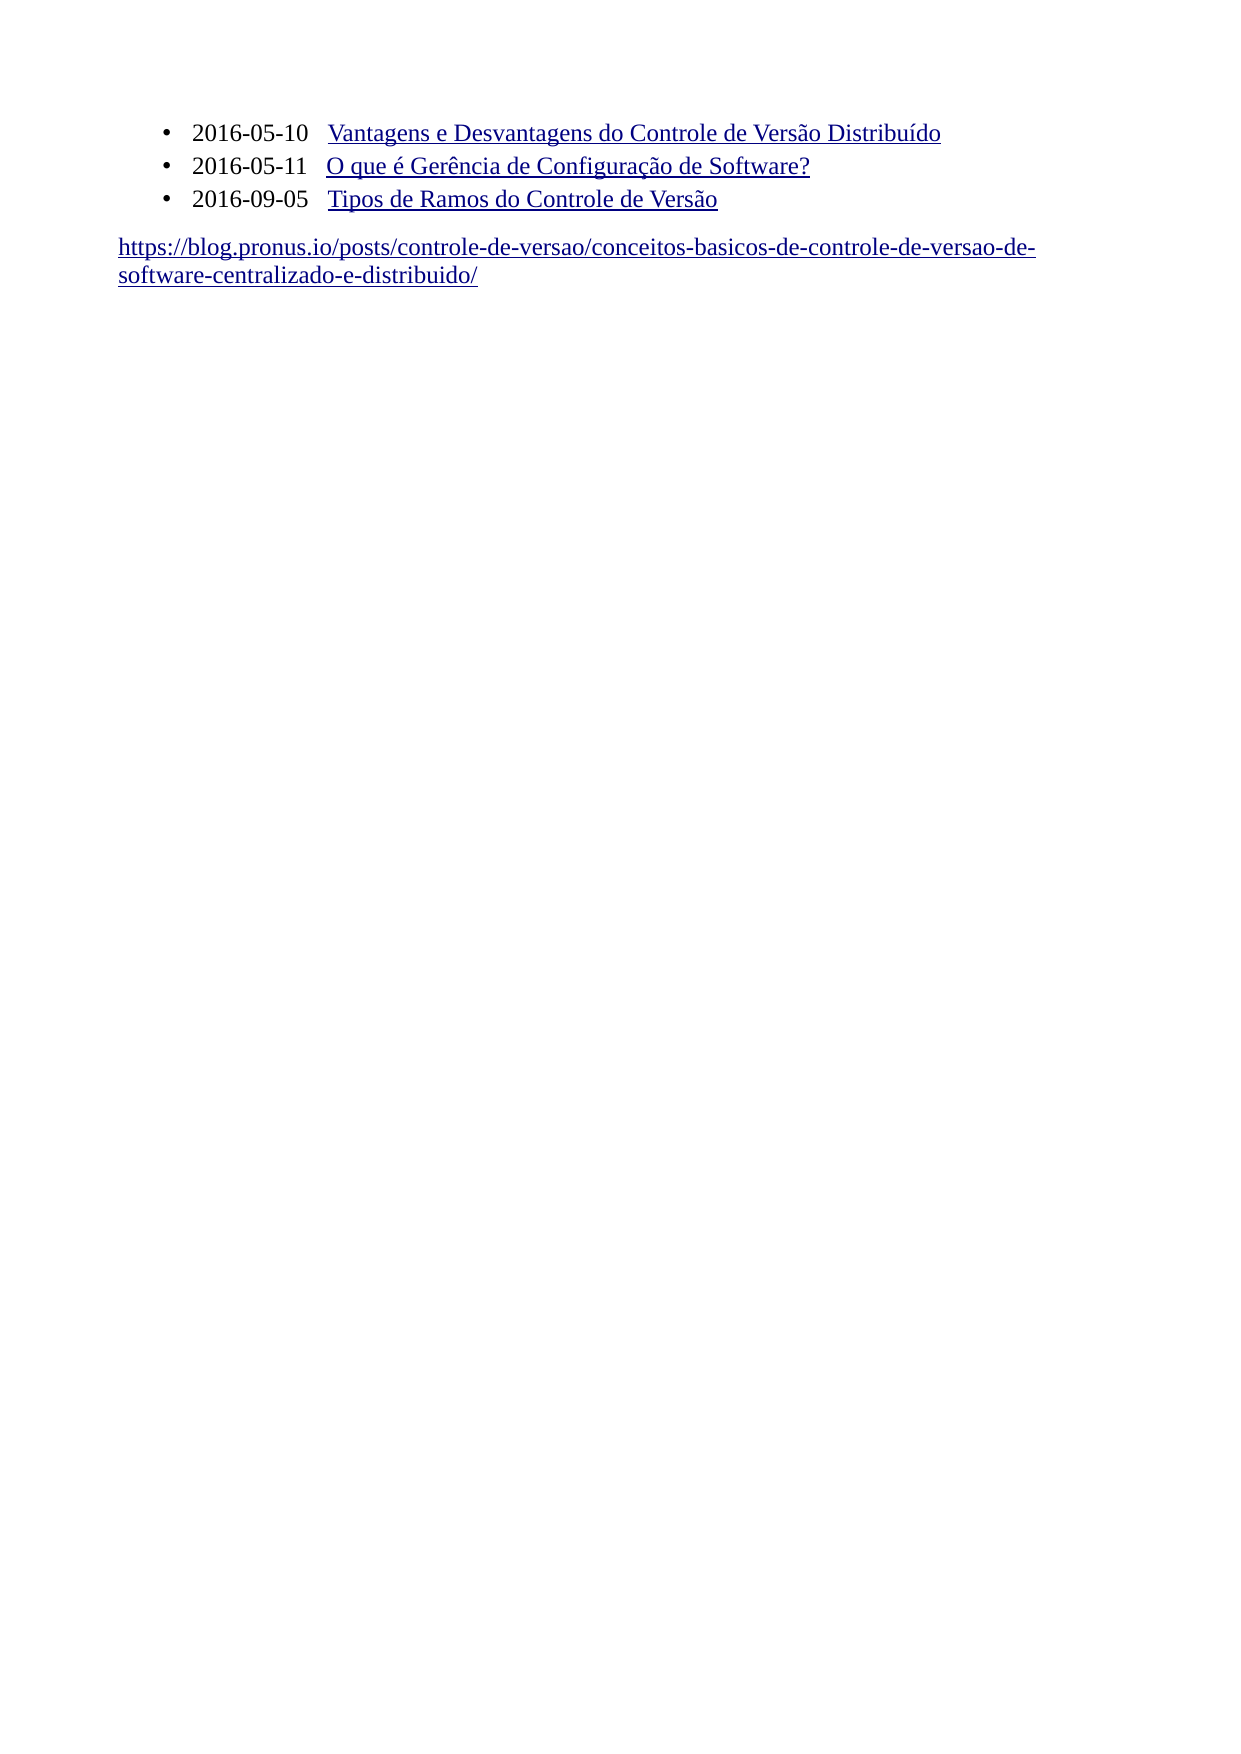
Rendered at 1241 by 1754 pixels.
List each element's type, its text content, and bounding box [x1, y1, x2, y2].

text https://blog.pronus.io/posts/controle-de-versao/conceitos-basicos-de-controle-de-versao-de-software-centralizado-e-distribuido/ [118, 232, 1122, 289]
list 2016-05-11 O que é Gerência de Configuração de Software? [162, 151, 1122, 180]
list 2016-05-10 Vantagens e Desvantagens do Controle de Versão Distribuído [162, 118, 1122, 147]
list 2016-09-05 Tipos de Ramos do Controle de Versão [162, 184, 1122, 213]
